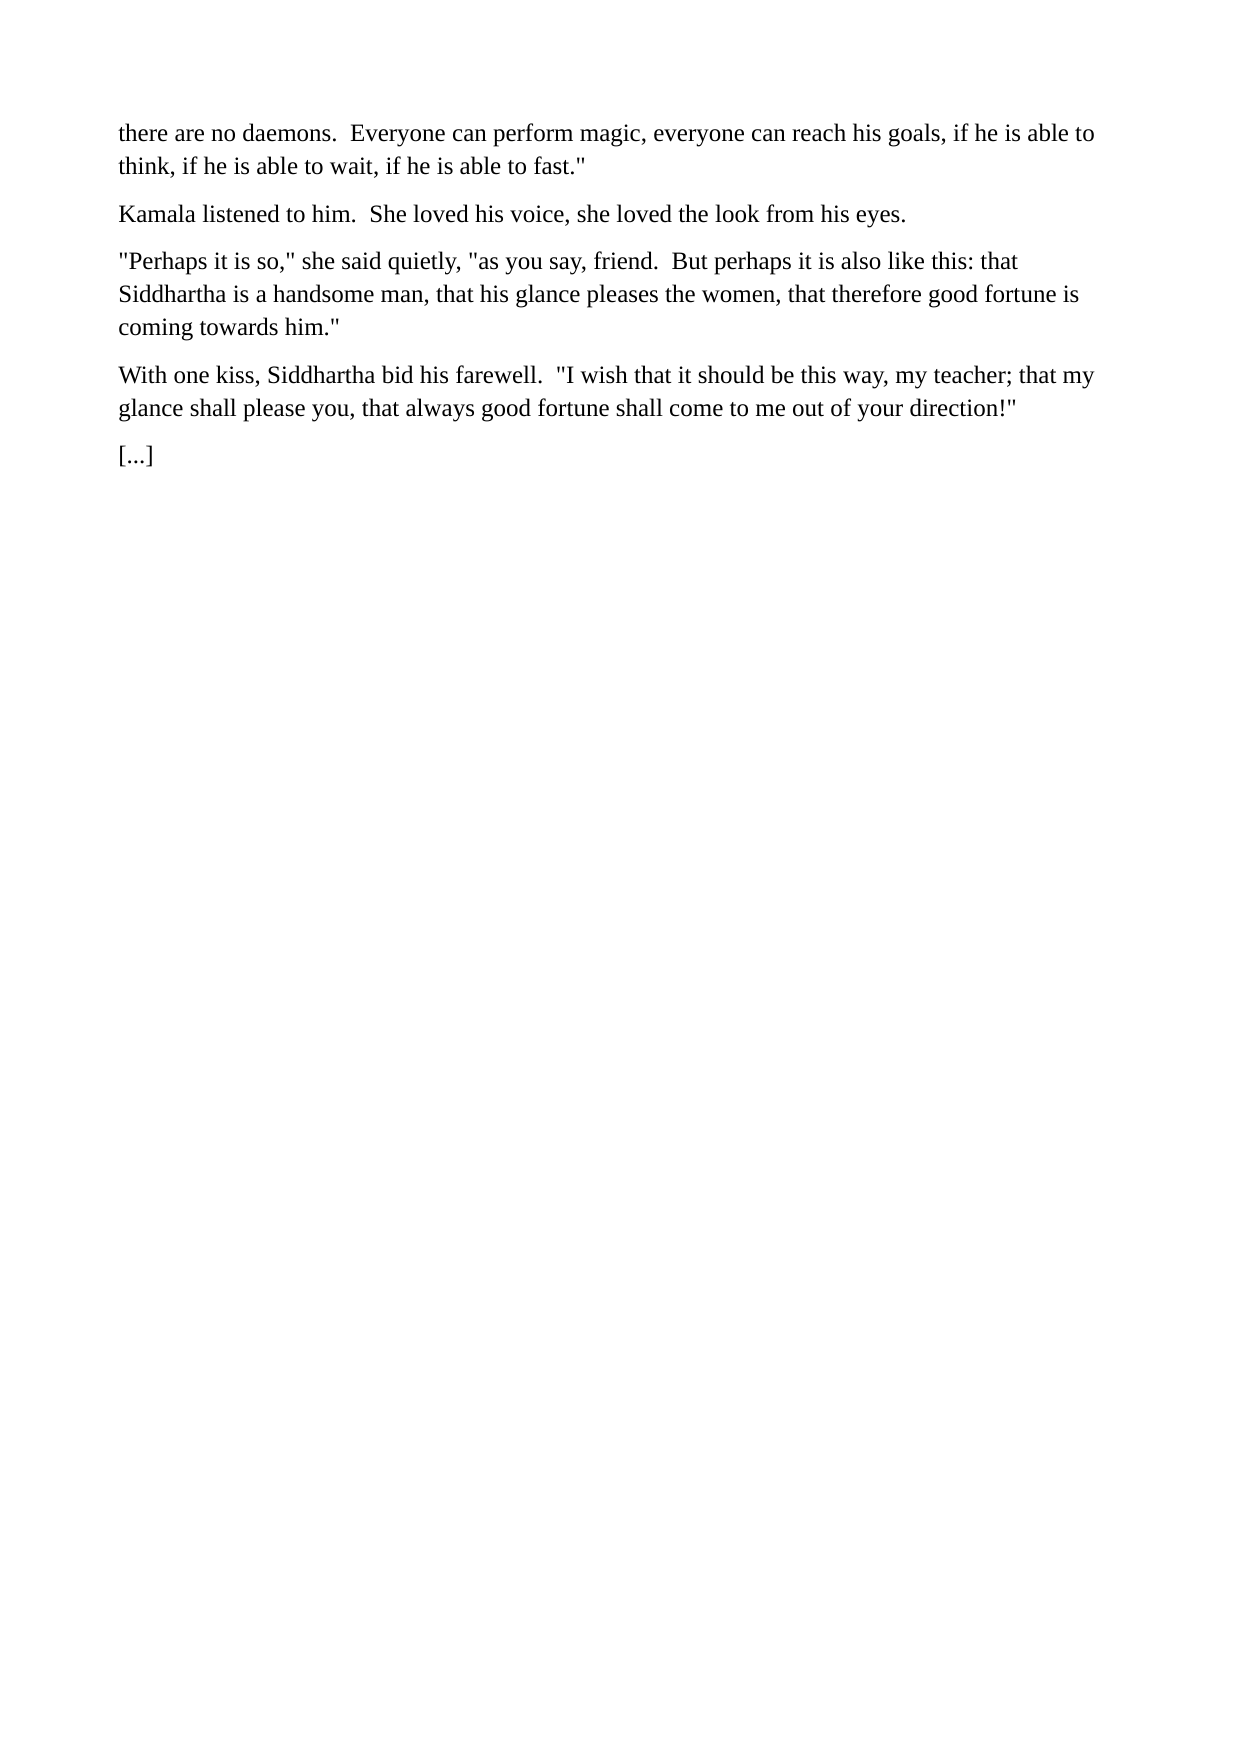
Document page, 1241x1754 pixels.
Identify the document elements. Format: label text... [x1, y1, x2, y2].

text With one kiss, Siddhartha bid his farewell. "I wish that it should be this way, my teacher; that my glance shall please you, that always good fortune shall come to me out of your direction!" [118, 360, 1122, 422]
text [...] [118, 441, 1122, 469]
text Kamala listened to him. She loved his voice, she loved the look from his eyes. [118, 199, 1122, 227]
text there are no daemons. Everyone can perform magic, everyone can reach his goals, if he is able to think, if he is able to wait, if he is able to fast." [118, 118, 1122, 180]
text "Perhaps it is so," she said quietly, "as you say, friend. But perhaps it is also like this: that Siddhartha is a handsome man, that his glance pleases the women, that therefore good fortune is coming towards him." [118, 246, 1122, 341]
